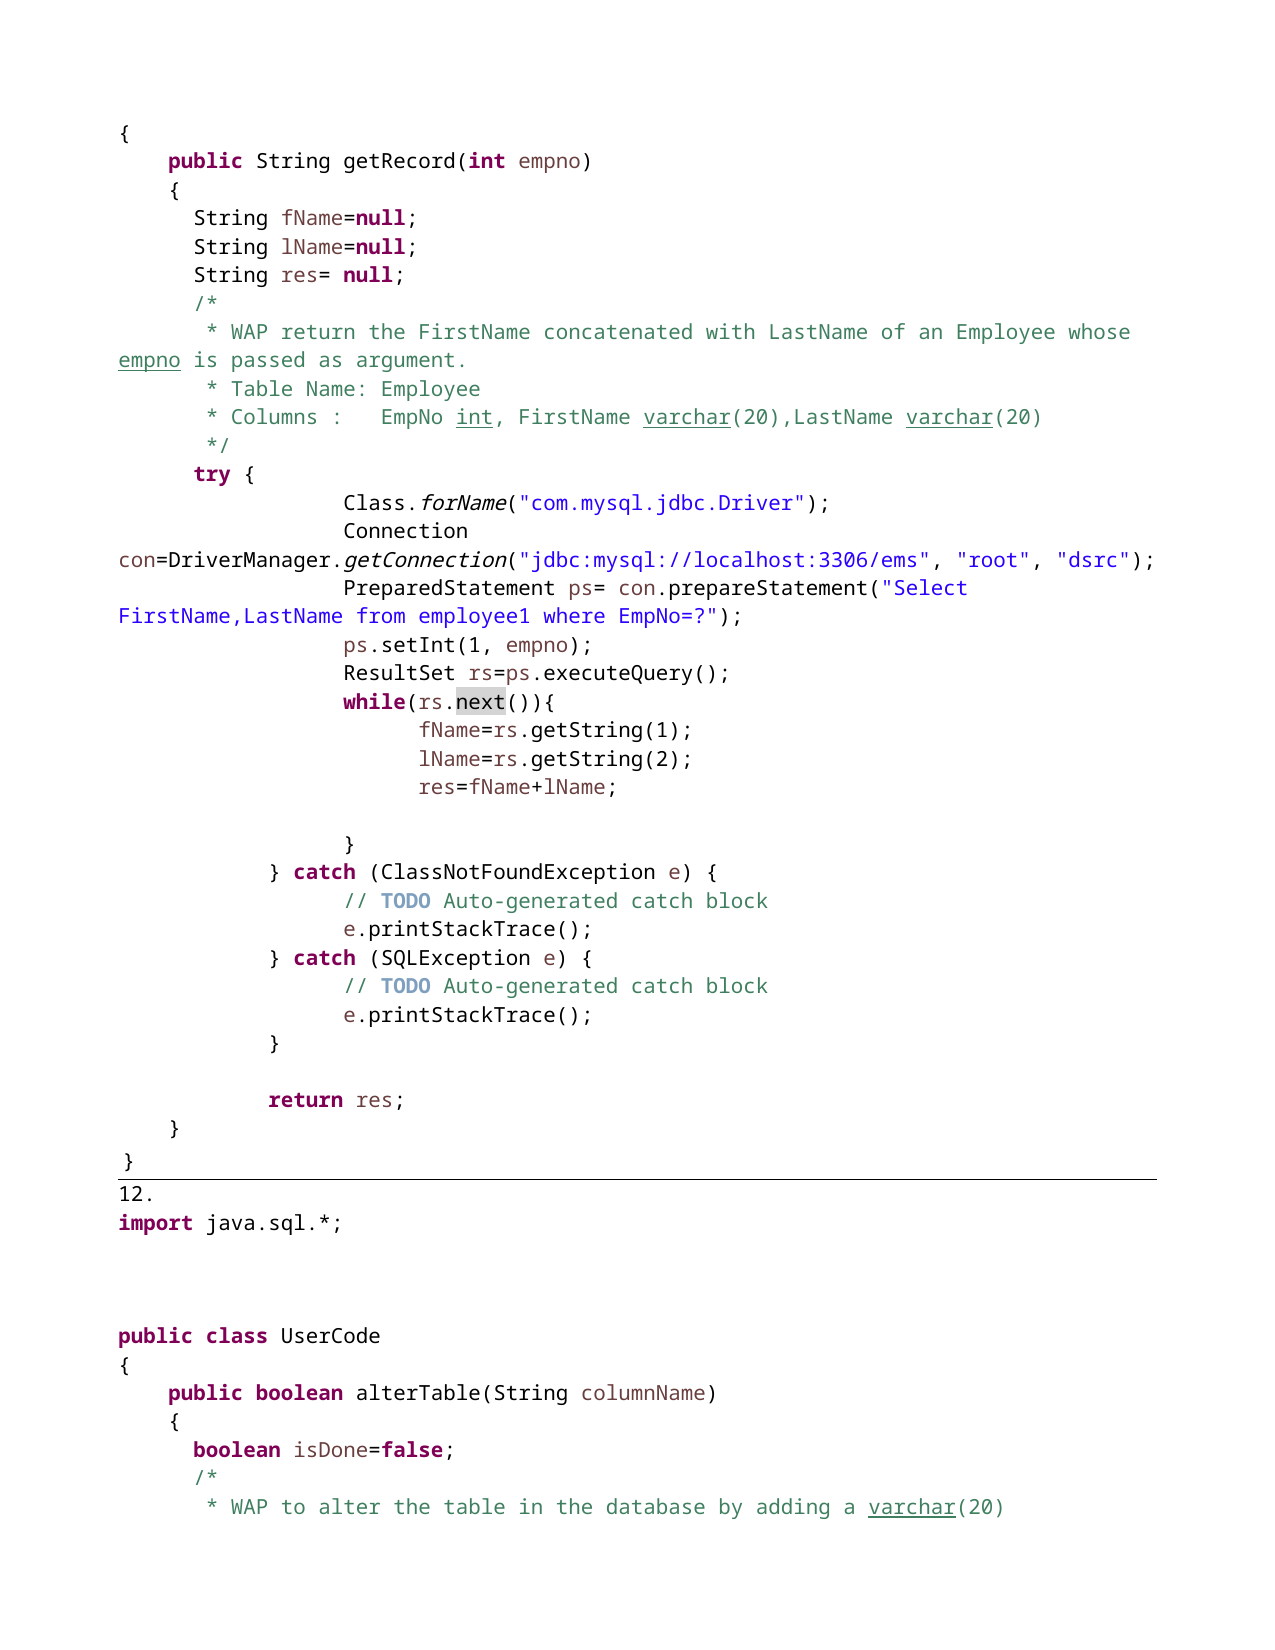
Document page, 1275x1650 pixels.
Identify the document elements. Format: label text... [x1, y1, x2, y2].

text public boolean alterTable(String columnName) [118, 1378, 1157, 1407]
text { [118, 118, 1157, 147]
text 12. [118, 1180, 1157, 1208]
text public class UserCode [118, 1321, 1157, 1350]
text } [118, 1113, 1157, 1142]
text String res= null; [118, 260, 1157, 289]
text fName=rs.getString(1); [118, 715, 1157, 744]
text ps.setInt(1, empno); [118, 630, 1157, 658]
text /* [118, 1463, 1157, 1492]
text PreparedStatement ps= con.prepareStatement("Select FirstName,LastName from employee1 where EmpNo=?"); [118, 573, 1157, 630]
text } [118, 829, 1157, 857]
text } [118, 1142, 1157, 1179]
text /* [118, 289, 1157, 317]
text e.printStackTrace(); [118, 1000, 1157, 1028]
text } [118, 1028, 1157, 1057]
text while(rs.next()){ [118, 687, 1157, 715]
text Class.forName("com.mysql.jdbc.Driver"); [118, 488, 1157, 516]
text res=fName+lName; [118, 772, 1157, 801]
text ResultSet rs=ps.executeQuery(); [118, 658, 1157, 687]
text return res; [118, 1085, 1157, 1113]
text Connection con=DriverManager.getConnection("jdbc:mysql://localhost:3306/ems", "root", "dsrc"); [118, 516, 1157, 573]
text * WAP return the FirstName concatenated with LastName of an Employee whose empno is passed as argument. [118, 317, 1157, 374]
text String lName=null; [118, 232, 1157, 260]
text boolean isDone=false; [118, 1435, 1157, 1463]
text try { [118, 459, 1157, 488]
text { [118, 1350, 1157, 1378]
text { [118, 175, 1157, 203]
text e.printStackTrace(); [118, 914, 1157, 943]
text * Columns : EmpNo int, FirstName varchar(20),LastName varchar(20) [118, 402, 1157, 431]
text // TODO Auto-generated catch block [118, 971, 1157, 1000]
text } catch (SQLException e) { [118, 943, 1157, 971]
text { [118, 1407, 1157, 1435]
text import java.sql.*; [118, 1208, 1157, 1236]
text } catch (ClassNotFoundException e) { [118, 857, 1157, 886]
text */ [118, 431, 1157, 459]
text lName=rs.getString(2); [118, 744, 1157, 772]
text String fName=null; [118, 203, 1157, 232]
text * Table Name: Employee [118, 374, 1157, 402]
text // TODO Auto-generated catch block [118, 886, 1157, 914]
text public String getRecord(int empno) [118, 147, 1157, 175]
text * WAP to alter the table in the database by adding a varchar(20) [118, 1492, 1157, 1520]
